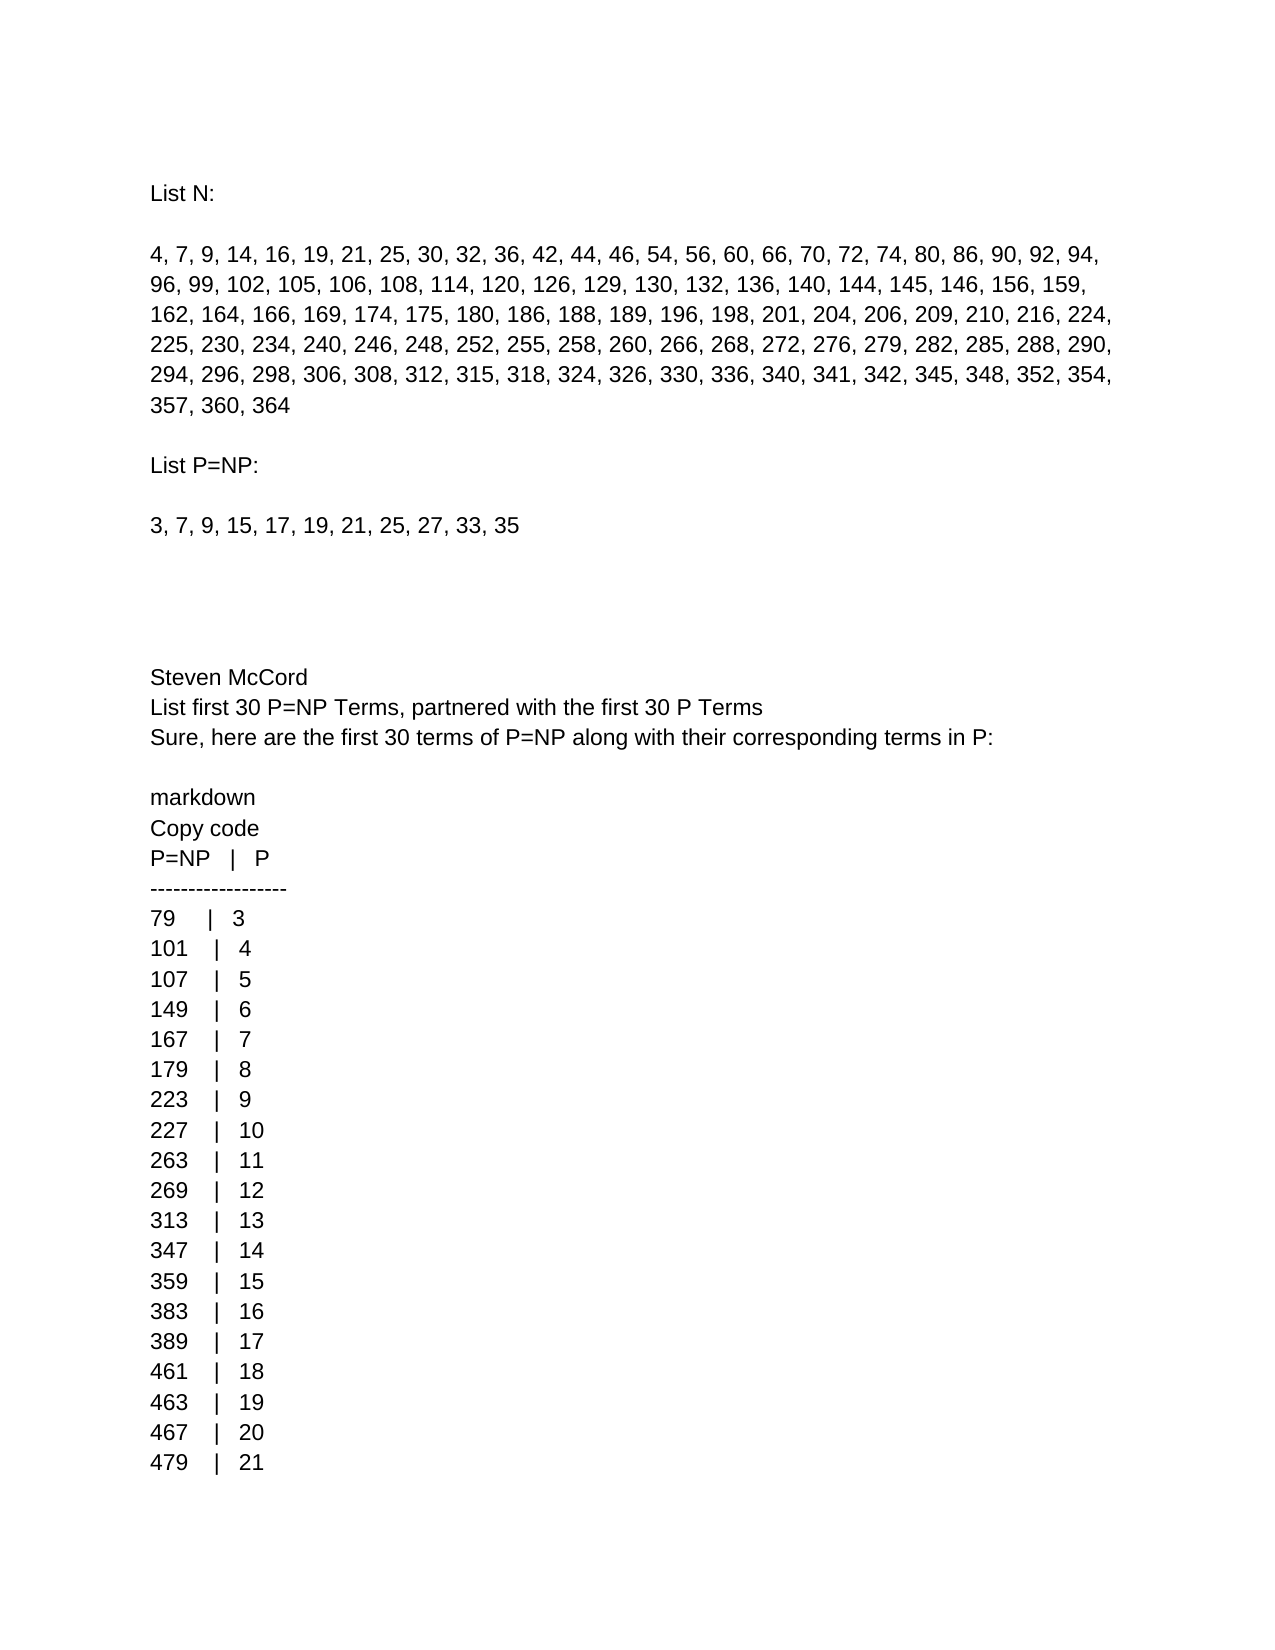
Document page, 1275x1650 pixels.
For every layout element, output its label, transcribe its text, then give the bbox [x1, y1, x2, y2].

text 179 | 8 [150, 1056, 1125, 1083]
text 4, 7, 9, 14, 16, 19, 21, 25, 30, 32, 36, 42, 44, 46, 54, 56, 60, 66, 70, 72, 74, 80, 86, 90, 92, 94, 96, 99, 102, 105, 106, 108, 114, 120, 126, 129, 130, 132, 136, 140, 144, 145, 146, 156, 159, 162, 164, 166, 169, 174, 175, 180, 186, 188, 189, 196, 198, 201, 204, 206, 209, 210, 216, 224, 225, 230, 234, 240, 246, 248, 252, 255, 258, 260, 266, 268, 272, 276, 279, 282, 285, 288, 290, 294, 296, 298, 306, 308, 312, 315, 318, 324, 326, 330, 336, 340, 341, 342, 345, 348, 352, 354, 357, 360, 364 [150, 241, 1125, 418]
text Sure, here are the first 30 terms of P=NP along with their corresponding terms in P: [150, 724, 1125, 750]
text Steven McCord [150, 663, 1125, 690]
text 389 | 17 [150, 1328, 1125, 1354]
text P=NP | P [150, 845, 1125, 871]
text 269 | 12 [150, 1177, 1125, 1203]
text List P=NP: [150, 452, 1125, 478]
text 383 | 16 [150, 1298, 1125, 1324]
text Copy code [150, 814, 1125, 841]
text 463 | 19 [150, 1388, 1125, 1415]
text 167 | 7 [150, 1026, 1125, 1052]
text 149 | 6 [150, 996, 1125, 1022]
text 461 | 18 [150, 1358, 1125, 1385]
text 223 | 9 [150, 1086, 1125, 1113]
text 467 | 20 [150, 1419, 1125, 1445]
text 479 | 21 [150, 1449, 1125, 1475]
text 359 | 15 [150, 1268, 1125, 1294]
text ------------------ [150, 875, 1125, 901]
text List first 30 P=NP Terms, partnered with the first 30 P Terms [150, 694, 1125, 720]
text 313 | 13 [150, 1207, 1125, 1234]
text 263 | 11 [150, 1147, 1125, 1173]
text 107 | 5 [150, 966, 1125, 992]
text 3, 7, 9, 15, 17, 19, 21, 25, 27, 33, 35 [150, 512, 1125, 539]
text 79 | 3 [150, 905, 1125, 932]
text List N: [150, 180, 1125, 207]
text 227 | 10 [150, 1117, 1125, 1143]
text 101 | 4 [150, 935, 1125, 962]
text 347 | 14 [150, 1237, 1125, 1264]
text markdown [150, 784, 1125, 811]
